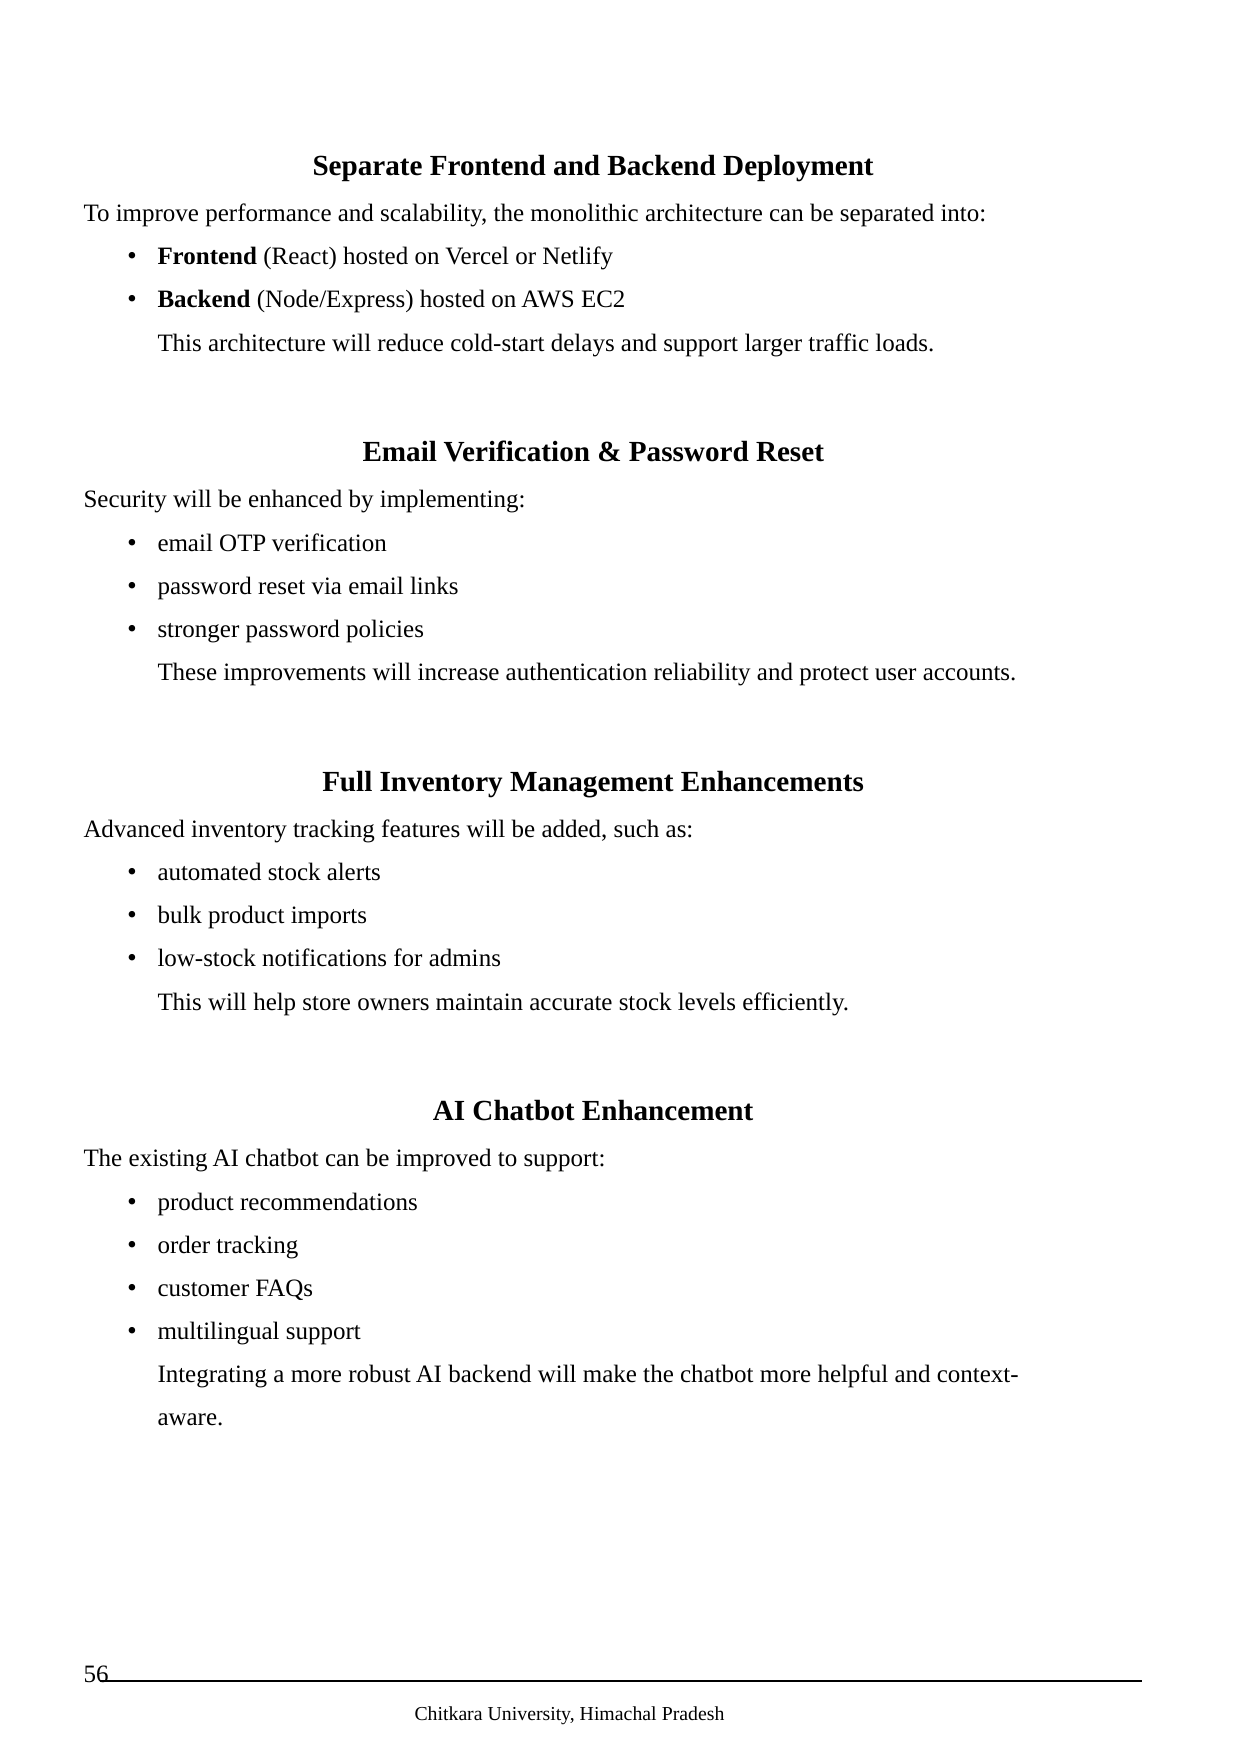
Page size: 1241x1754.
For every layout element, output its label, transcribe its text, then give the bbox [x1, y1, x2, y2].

text Advanced inventory tracking features will be added, such as: [83, 814, 1065, 843]
list automated stock alerts [128, 857, 1065, 886]
list multilingual support Integrating a more robust AI backend will make the chatbot more helpful and context-aware. [128, 1316, 1065, 1431]
list stronger password policies These improvements will increase authentication reliability and protect user accounts. [128, 614, 1065, 686]
list bulk product imports [128, 900, 1065, 929]
list Frontend (React) hosted on Vercel or Netlify [128, 241, 1065, 270]
list email OTP verification [128, 528, 1065, 556]
text The existing AI chatbot can be improved to support: [83, 1143, 1065, 1172]
list product recommendations [128, 1187, 1065, 1215]
list Backend (Node/Express) hosted on AWS EC2 This architecture will reduce cold-start delays and support larger traffic loads. [128, 284, 1065, 356]
subtitle AI Chatbot Enhancement [154, 1093, 1032, 1127]
text Security will be enhanced by implementing: [83, 484, 1065, 513]
list password reset via email links [128, 571, 1065, 599]
list low-stock notifications for admins This will help store owners maintain accurate stock levels efficiently. [128, 943, 1065, 1015]
subtitle Full Inventory Management Enhancements [154, 764, 1032, 797]
subtitle Separate Frontend and Backend Deployment [154, 148, 1032, 181]
list customer FAQs [128, 1273, 1065, 1302]
subtitle Email Verification & Password Reset [154, 434, 1032, 468]
list order tracking [128, 1230, 1065, 1258]
text To improve performance and scalability, the monolithic architecture can be separated into: [83, 198, 1065, 227]
